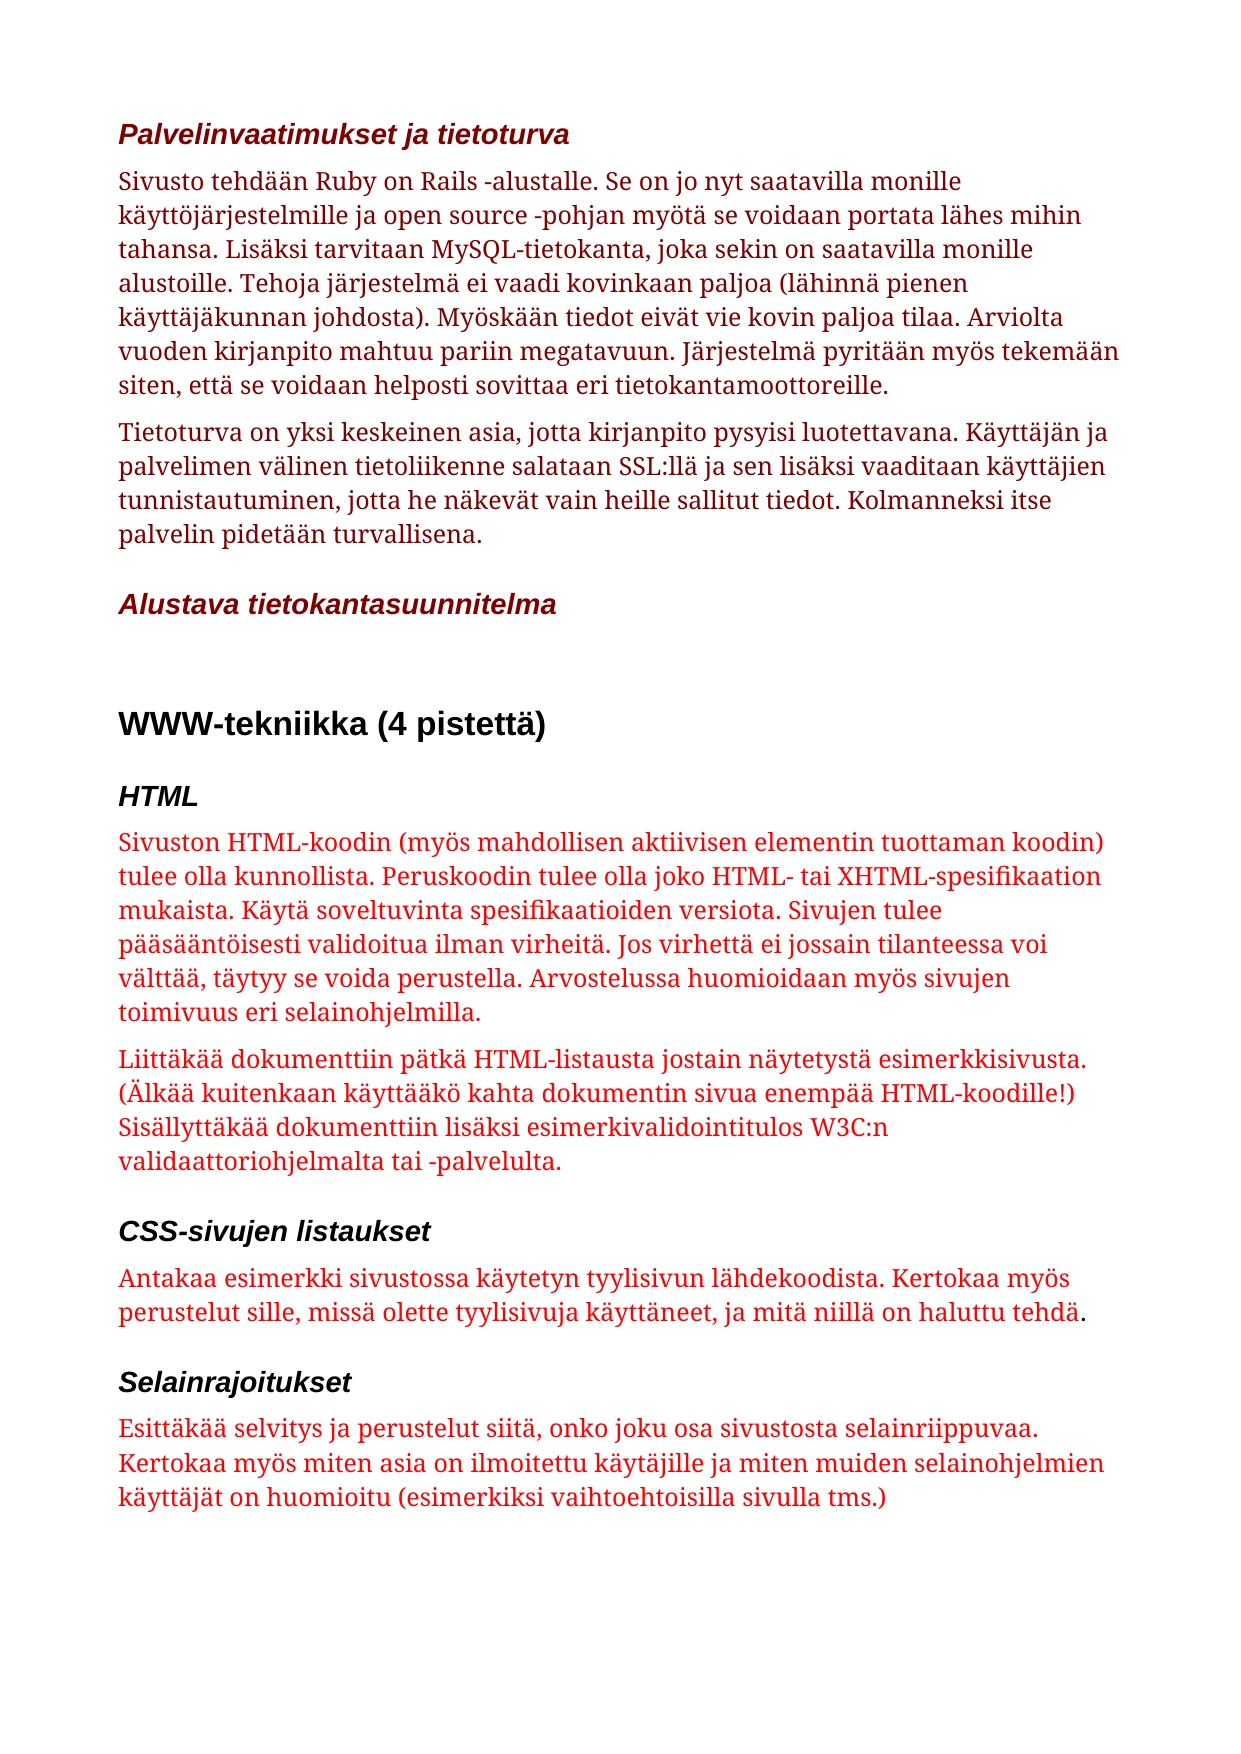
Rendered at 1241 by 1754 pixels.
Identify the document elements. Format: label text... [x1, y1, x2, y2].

text Antakaa esimerkki sivustossa käytetyn tyylisivun lähdekoodista. Kertokaa myös perustelut sille, missä olette tyylisivuja käyttäneet, ja mitä niillä on haluttu tehdä. [118, 1260, 1122, 1328]
subtitle Alustava tietokantasuunnitelma [118, 588, 1122, 621]
text Esittäkää selvitys ja perustelut siitä, onko joku osa sivustosta selainriippuvaa. Kertokaa myös miten asia on ilmoitettu käytäjille ja miten muiden selainohjelmien käyttäjät on huomioitu (esimerkiksi vaihtoehtoisilla sivulla tms.) [118, 1411, 1122, 1513]
subtitle HTML [118, 779, 1122, 812]
text Sivuston HTML-koodin (myös mahdollisen aktiivisen elementin tuottaman koodin) tulee olla kunnollista. Peruskoodin tulee olla joko HTML- tai XHTML-spesifikaation mukaista. Käytä soveltuvinta spesifikaatioiden versiota. Sivujen tulee pääsääntöisesti validoitua ilman virheitä. Jos virhettä ei jossain tilanteessa voi välttää, täytyy se voida perustella. Arvostelussa huomioidaan myös sivujen toimivuus eri selainohjelmilla. [118, 825, 1122, 1029]
text Sivusto tehdään Ruby on Rails -alustalle. Se on jo nyt saatavilla monille käyttöjärjestelmille ja open source -pohjan myötä se voidaan portata lähes mihin tahansa. Lisäksi tarvitaan MySQL-tietokanta, joka sekin on saatavilla monille alustoille. Tehoja järjestelmä ei vaadi kovinkaan paljoa (lähinnä pienen käyttäjäkunnan johdosta). Myöskään tiedot eivät vie kovin paljoa tilaa. Arviolta vuoden kirjanpito mahtuu pariin megatavuun. Järjestelmä pyritään myös tekemään siten, että se voidaan helposti sovittaa eri tietokantamoottoreille. [118, 163, 1122, 402]
subtitle Selainrajoitukset [118, 1366, 1122, 1399]
subtitle WWW-tekniikka (4 pistettä) [118, 704, 1122, 742]
text Tietoturva on yksi keskeinen asia, jotta kirjanpito pysyisi luotettavana. Käyttäjän ja palvelimen välinen tietoliikenne salataan SSL:llä ja sen lisäksi vaaditaan käyttäjien tunnistautuminen, jotta he näkevät vain heille sallitut tiedot. Kolmanneksi itse palvelin pidetään turvallisena. [118, 414, 1122, 550]
subtitle Palvelinvaatimukset ja tietoturva [118, 118, 1122, 151]
text Liittäkää dokumenttiin pätkä HTML-listausta jostain näytetystä esimerkkisivusta. (Älkää kuitenkaan käyttääkö kahta dokumentin sivua enempää HTML-koodille!) Sisällyttäkää dokumenttiin lisäksi esimerkivalidointitulos W3C:n validaattoriohjelmalta tai -palvelulta. [118, 1042, 1122, 1178]
subtitle CSS-sivujen listaukset [118, 1215, 1122, 1248]
